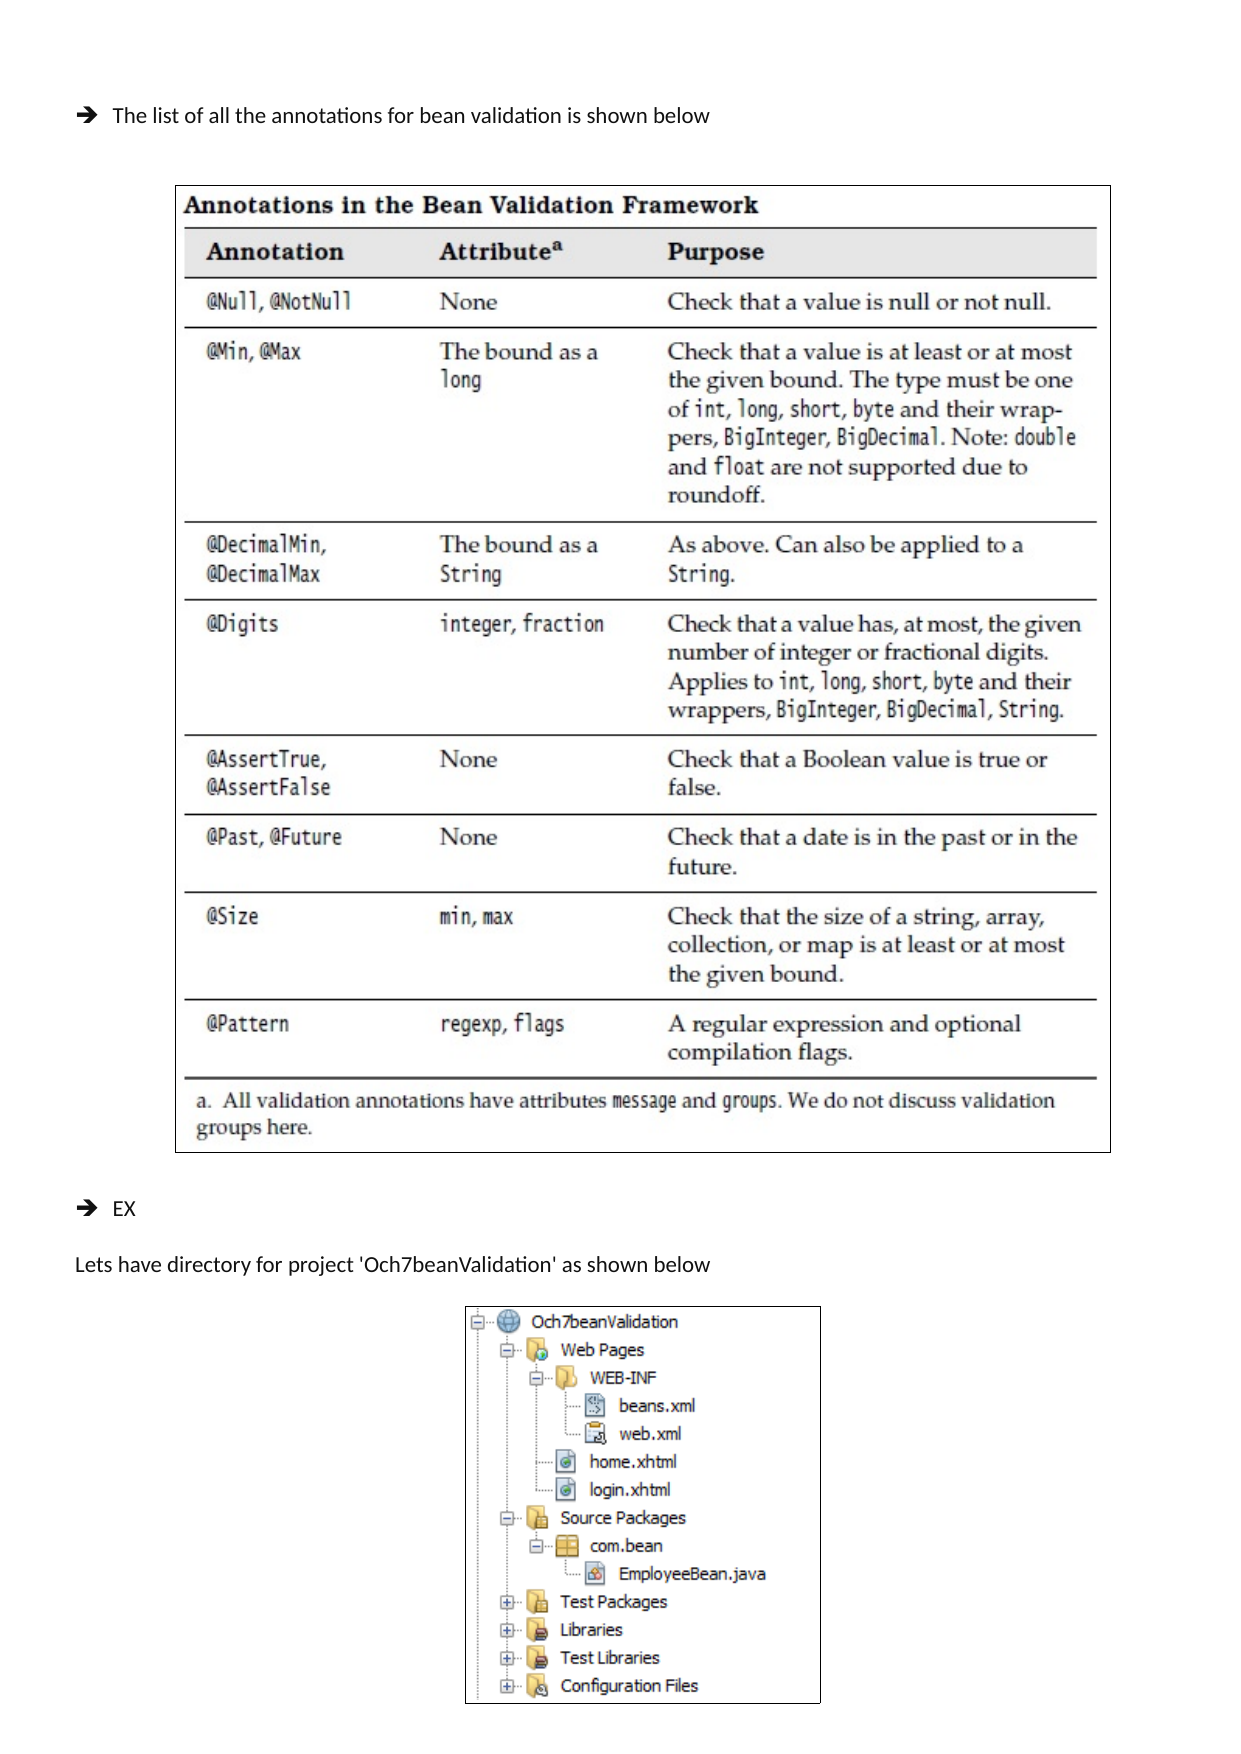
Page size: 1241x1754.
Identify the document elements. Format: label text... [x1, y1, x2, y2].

text Lets have directory for project 'Och7beanValidation' as shown below [75, 1250, 1210, 1278]
list EX [75, 1194, 1210, 1222]
list The list of all the annotations for bean validation is shown below [75, 101, 1210, 129]
picture [177, 188, 1108, 1150]
